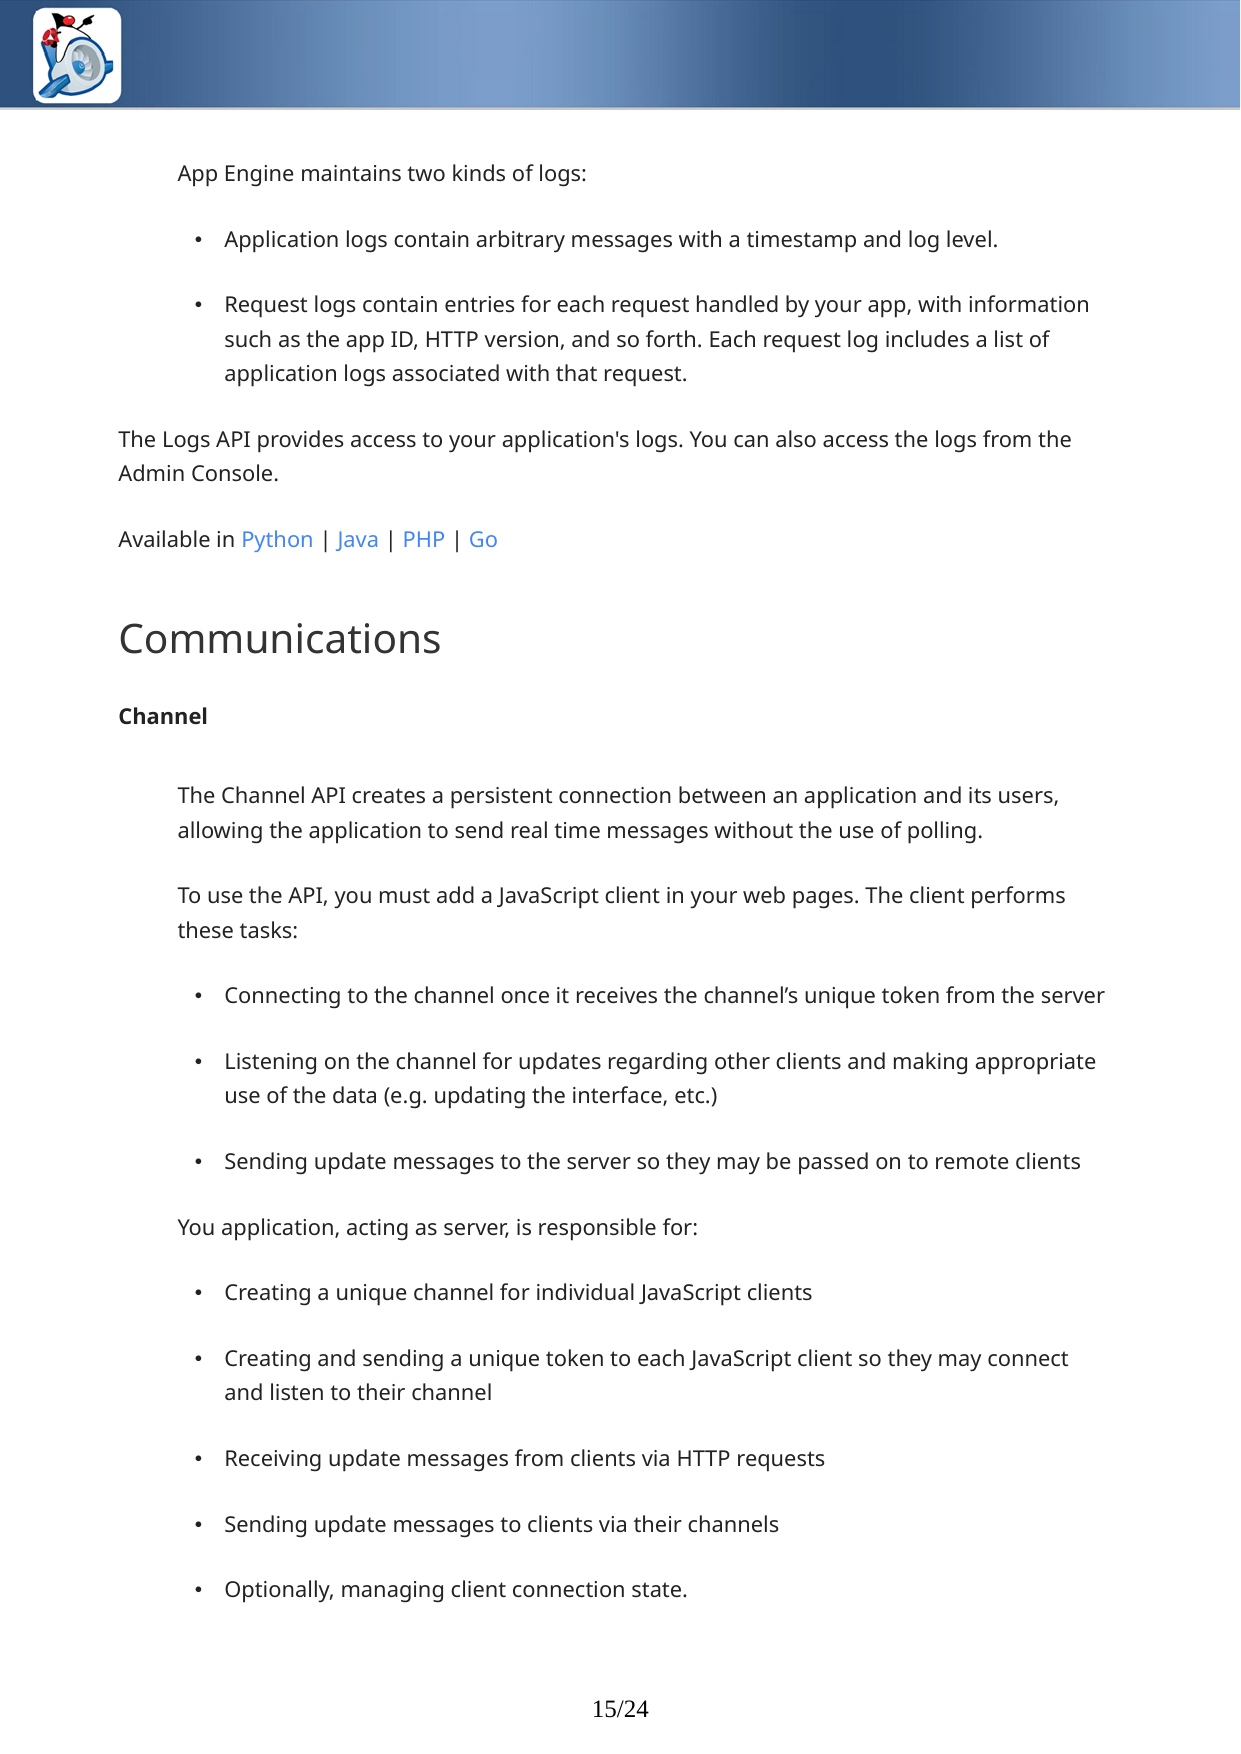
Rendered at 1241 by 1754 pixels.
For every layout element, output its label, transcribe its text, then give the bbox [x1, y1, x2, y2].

text Available in Python | Java | PHP | Go [118, 519, 1122, 553]
list Application logs contain arbitrary messages with a timestamp and log level. [194, 219, 1106, 253]
list Creating a unique channel for individual JavaScript clients [194, 1273, 1106, 1307]
list Sending update messages to the server so they may be passed on to remote clients [194, 1141, 1106, 1176]
list You application, acting as server, is responsible for: [177, 1207, 1122, 1241]
text The Logs API provides access to your application's logs. You can also access the logs from the Admin Console. [118, 419, 1122, 488]
picture [0, 0, 1241, 110]
list Listening on the channel for updates regarding other clients and making appropriate use of the data (e.g. updating the interface, etc.) [194, 1041, 1106, 1110]
list Creating and sending a unique token to each JavaScript client so they may connect and listen to their channel [194, 1338, 1106, 1407]
list Sending update messages to clients via their channels [194, 1504, 1106, 1538]
list Optionally, managing client connection state. [194, 1569, 1106, 1604]
list To use the API, you must add a JavaScript client in your web pages. The client performs these tasks: [177, 876, 1122, 944]
list Request logs contain entries for each request handled by your app, with information such as the app ID, HTTP version, and so forth. Each request log includes a list of application logs associated with that request. [194, 285, 1106, 388]
list Connecting to the channel once it receives the channel’s unique token from the server [194, 976, 1106, 1010]
subtitle Communications [118, 610, 1122, 665]
list App Engine maintains two kinds of logs: [177, 153, 1122, 188]
list The Channel API creates a persistent connection between an application and its users, allowing the application to send real time messages without the use of polling. [177, 776, 1122, 844]
list Receiving update messages from clients via HTTP requests [194, 1438, 1106, 1473]
subtitle Channel [118, 696, 1122, 731]
